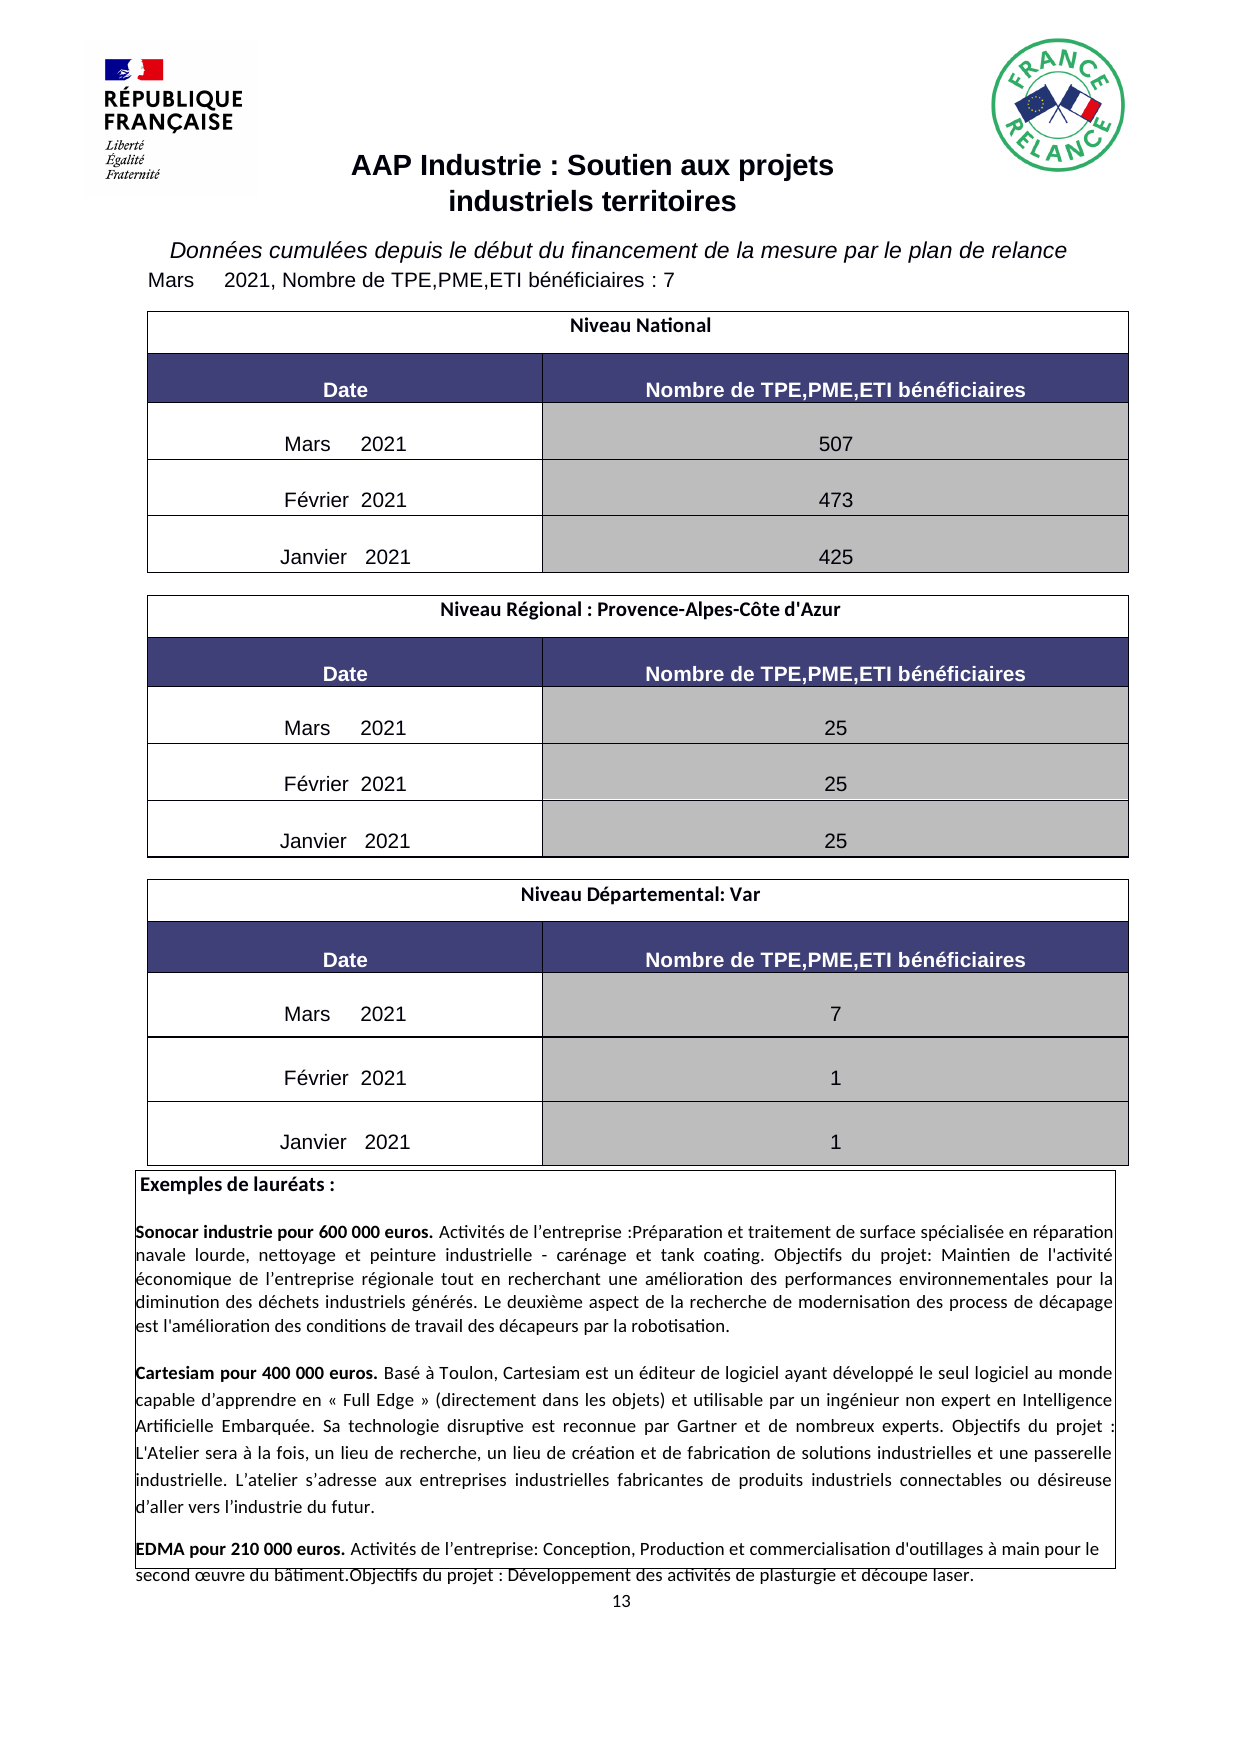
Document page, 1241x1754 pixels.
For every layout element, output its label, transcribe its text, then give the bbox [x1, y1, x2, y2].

table_cell Nombre de TPE,PME,ETI bénéficiaires [543, 922, 1128, 972]
table_cell 25 [543, 744, 1128, 799]
table_cell 425 [543, 516, 1128, 572]
text Exemples de lauréats : [135, 1171, 1115, 1197]
table_header Niveau National [148, 312, 1128, 353]
table_cell Nombre de TPE,PME,ETI bénéficiaires [543, 354, 1128, 402]
table_cell 1 [543, 1102, 1128, 1165]
table_cell Date [148, 354, 542, 402]
picture [926, 17, 1189, 185]
table_cell Janvier 2021 [148, 1102, 542, 1165]
table_header Niveau Départemental: Var [148, 880, 1128, 921]
table_header Niveau Régional : Provence-Alpes-Côte d'Azur [148, 596, 1128, 637]
text Données cumulées depuis le début du financement de la mesure par le plan de relance [148, 237, 1093, 264]
table_cell Février 2021 [148, 460, 542, 515]
table_cell 7 [543, 973, 1128, 1036]
text Sonocar industrie pour 600 000 euros. Activités de l’entreprise :Préparation et traitement de surface spécialisée en réparation navale lourde, nettoyage et peinture industrielle - carénage et tank coating. Objectifs du projet: Maintien de l'activité économique de l’entreprise régionale tout en recherchant une amélioration des performances environnementales pour la diminution des déchets industriels générés. Le deuxième aspect de la recherche de modernisation des process de décapage est l'amélioration des conditions de travail des décapeurs par la robotisation. [135, 1220, 1115, 1337]
table_cell 25 [543, 687, 1128, 743]
table_cell Mars 2021 [148, 687, 542, 743]
table_cell Date [148, 638, 542, 686]
table_cell 473 [543, 460, 1128, 515]
table_cell Nombre de TPE,PME,ETI bénéficiaires [543, 638, 1128, 686]
text 13 [0, 1589, 1238, 1612]
table_cell Janvier 2021 [148, 516, 542, 572]
table_cell 25 [543, 801, 1128, 856]
text AAP Industrie : Soutien aux projets industriels territoires [148, 148, 1093, 217]
table_cell 1 [543, 1038, 1128, 1101]
picture [84, 39, 263, 200]
table_cell Février 2021 [148, 744, 542, 799]
table_cell Date [148, 922, 542, 972]
table_cell Février 2021 [148, 1038, 542, 1101]
table_cell 507 [543, 403, 1128, 459]
table_cell Mars 2021 [148, 403, 542, 459]
text Mars 2021, Nombre de TPE,PME,ETI bénéficiaires : 7 [148, 268, 1093, 292]
text EDMA pour 210 000 euros. Activités de l’entreprise: Conception, Production et commercialisation d'outillages à main pour le second œuvre du bâtiment.Objectifs du projet : Développement des activités de plasturgie et découpe laser. [135, 1536, 1115, 1587]
text Cartesiam pour 400 000 euros. Basé à Toulon, Cartesiam est un éditeur de logiciel ayant développé le seul logiciel au monde capable d’apprendre en « Full Edge » (directement dans les objets) et utilisable par un ingénieur non expert en Intelligence Artificielle Embarquée. Sa technologie disruptive est reconnue par Gartner et de nombreux experts. Objectifs du projet : L'Atelier sera à la fois, un lieu de recherche, un lieu de création et de fabrication de solutions industrielles et une passerelle industrielle. L’atelier s’adresse aux entreprises industrielles fabricantes de produits industriels connectables ou désireuse d’aller vers l’industrie du futur. [135, 1361, 1115, 1518]
table_cell Janvier 2021 [148, 801, 542, 856]
table_cell Mars 2021 [148, 973, 542, 1036]
